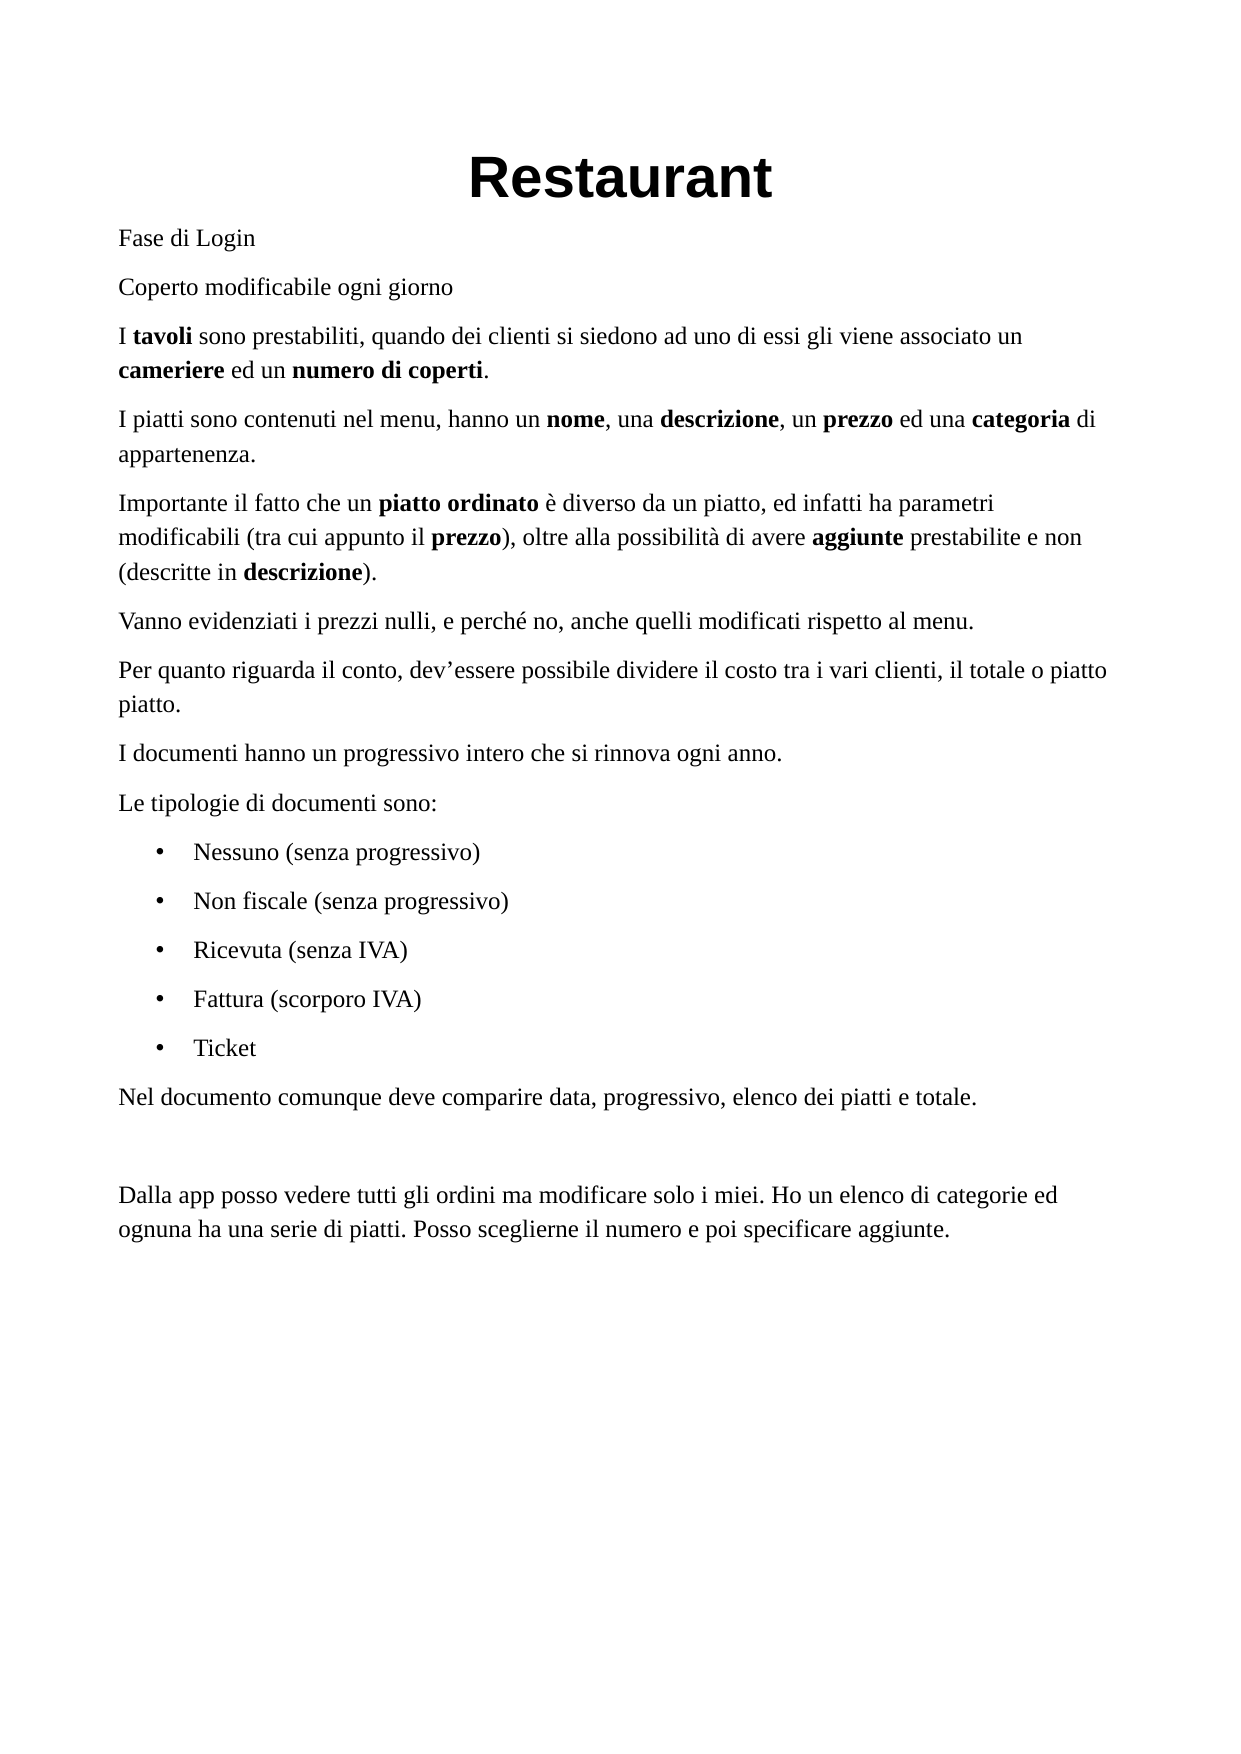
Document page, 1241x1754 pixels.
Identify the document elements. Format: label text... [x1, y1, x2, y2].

list Non fiscale (senza progressivo) [156, 886, 1122, 914]
text I tavoli sono prestabiliti, quando dei clienti si siedono ad uno di essi gli viene associato un cameriere ed un numero di coperti. [118, 321, 1122, 384]
text Per quanto riguarda il conto, dev’essere possibile dividere il costo tra i vari clienti, il totale o piatto piatto. [118, 655, 1122, 718]
text Le tipologie di documenti sono: [118, 788, 1122, 816]
list Ricevuta (senza IVA) [156, 935, 1122, 963]
text Importante il fatto che un piatto ordinato è diverso da un piatto, ed infatti ha parametri modificabili (tra cui appunto il prezzo), oltre alla possibilità di avere aggiunte prestabilite e non (descritte in descrizione). [118, 488, 1122, 586]
list Nessuno (senza progressivo) [156, 837, 1122, 865]
title Restaurant [118, 143, 1122, 210]
text Nel documento comunque deve comparire data, progressivo, elenco dei piatti e totale. [118, 1082, 1122, 1111]
text Coperto modificabile ogni giorno [118, 272, 1122, 301]
list Fattura (scorporo IVA) [156, 984, 1122, 1013]
list Ticket [156, 1033, 1122, 1062]
text I documenti hanno un progressivo intero che si rinnova ogni anno. [118, 738, 1122, 767]
text I piatti sono contenuti nel menu, hanno un nome, una descrizione, un prezzo ed una categoria di appartenenza. [118, 404, 1122, 468]
text Dalla app posso vedere tutti gli ordini ma modificare solo i miei. Ho un elenco di categorie ed ognuna ha una serie di piatti. Posso sceglierne il numero e poi specificare aggiunte. [118, 1180, 1122, 1243]
text Vanno evidenziati i prezzi nulli, e perché no, anche quelli modificati rispetto al menu. [118, 606, 1122, 635]
text Fase di Login [118, 223, 1122, 251]
